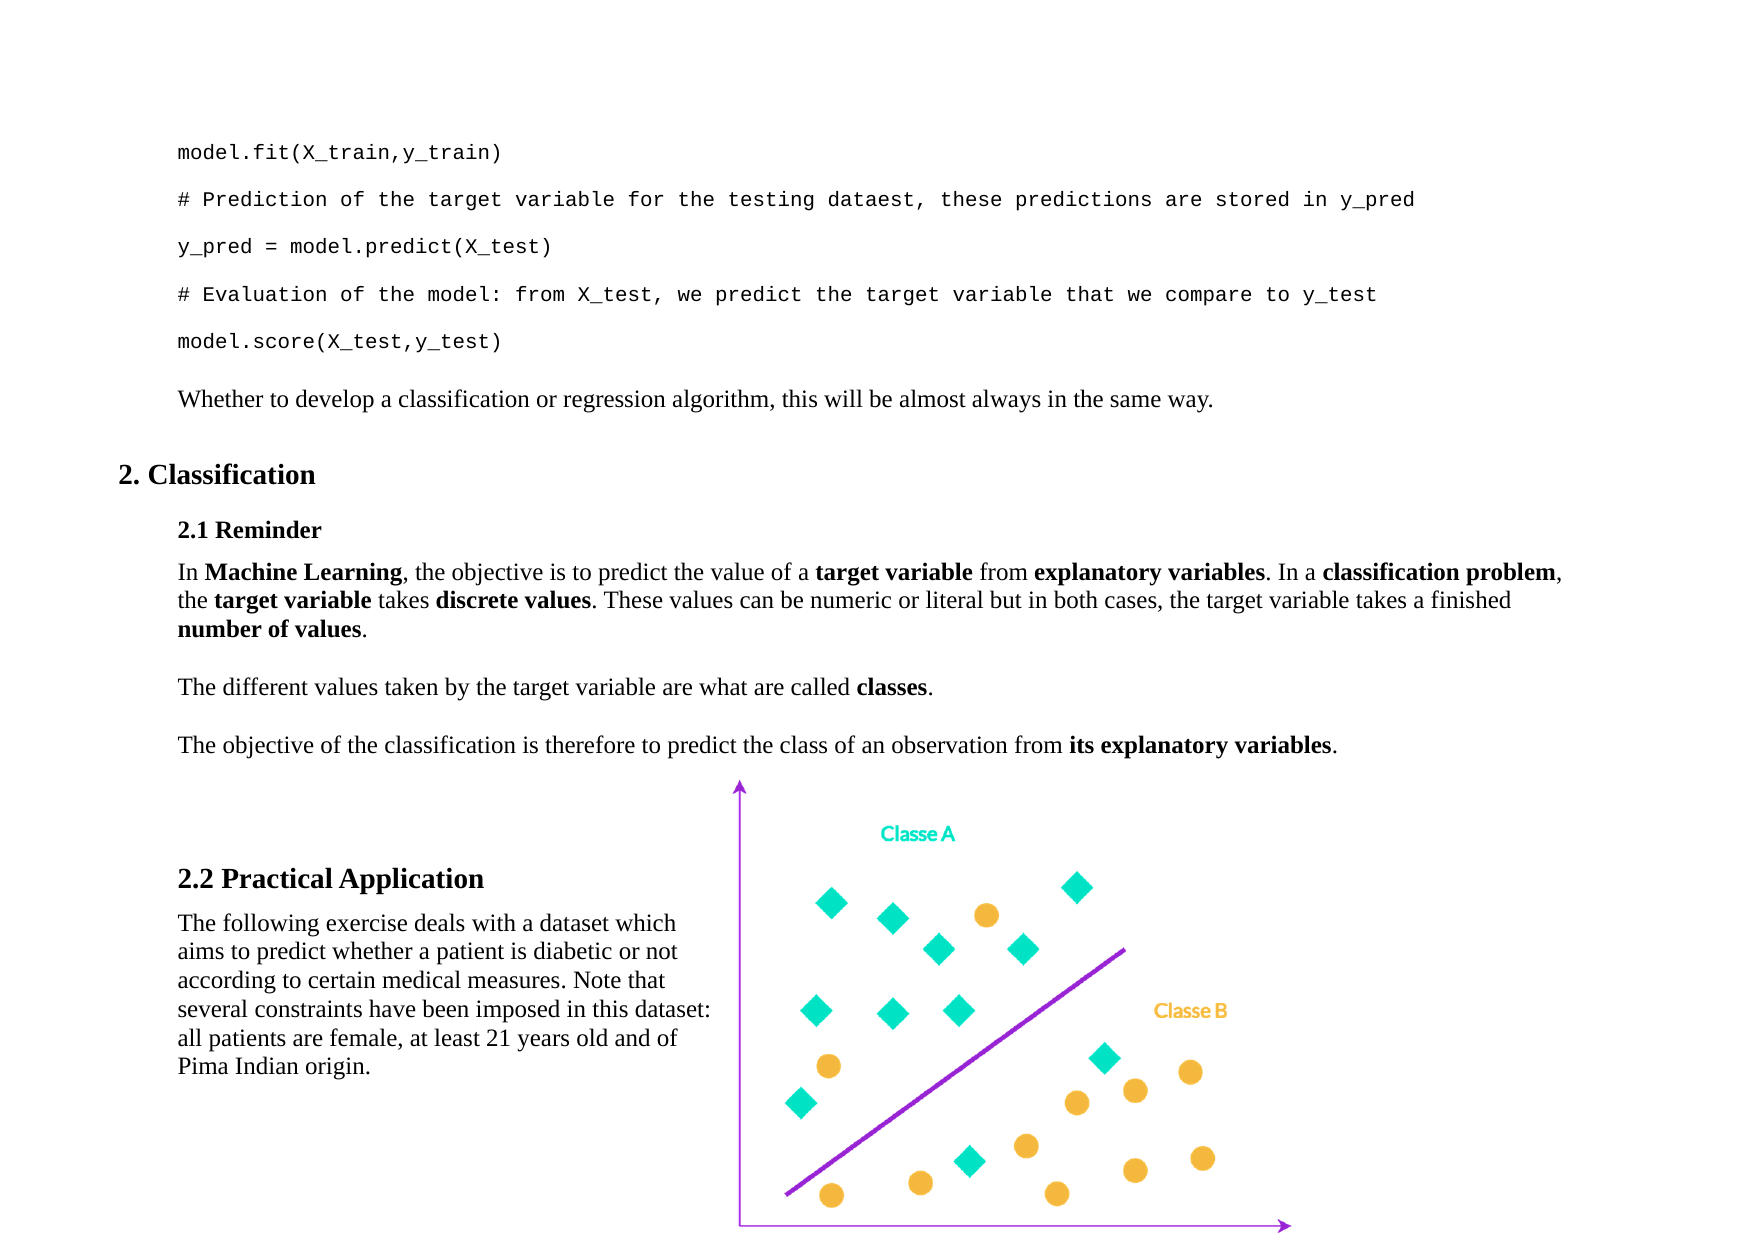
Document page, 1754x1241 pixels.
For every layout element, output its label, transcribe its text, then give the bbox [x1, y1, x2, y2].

text # Prediction of the target variable for the testing dataest, these predictions are stored in y_pred [177, 189, 1577, 213]
subtitle 2. Classification [118, 457, 1636, 490]
text model.score(X_test,y_test) [177, 331, 1577, 354]
text [1300, 908, 1577, 1080]
text The different values taken by the target variable are what are called classes. [177, 672, 1577, 701]
subtitle 2.1 Reminder [177, 515, 1577, 544]
text The objective of the classification is therefore to predict the class of an observation from its explanatory variables. [177, 731, 1577, 759]
subtitle [1300, 862, 1577, 895]
text Whether to develop a classification or regression algorithm, this will be almost always in the same way. [177, 384, 1577, 413]
picture [716, 771, 1300, 1241]
text The following exercise deals with a dataset which aims to predict whether a patient is diabetic or not according to certain medical measures. Note that several constraints have been imposed in this dataset: all patients are female, at least 21 years old and of Pima Indian origin. [177, 908, 716, 1080]
text # Evaluation of the model: from X_test, we predict the target variable that we compare to y_test [177, 284, 1577, 307]
text y_pred = model.predict(X_test) [177, 236, 1577, 260]
subtitle 2.2 Practical Application [177, 862, 716, 895]
text model.fit(X_train,y_train) [177, 142, 1577, 165]
text In Machine Learning, the objective is to predict the value of a target variable from explanatory variables. In a classification problem, the target variable takes discrete values. These values can be numeric or literal but in both cases, the target variable takes a finished number of values. [177, 557, 1577, 643]
